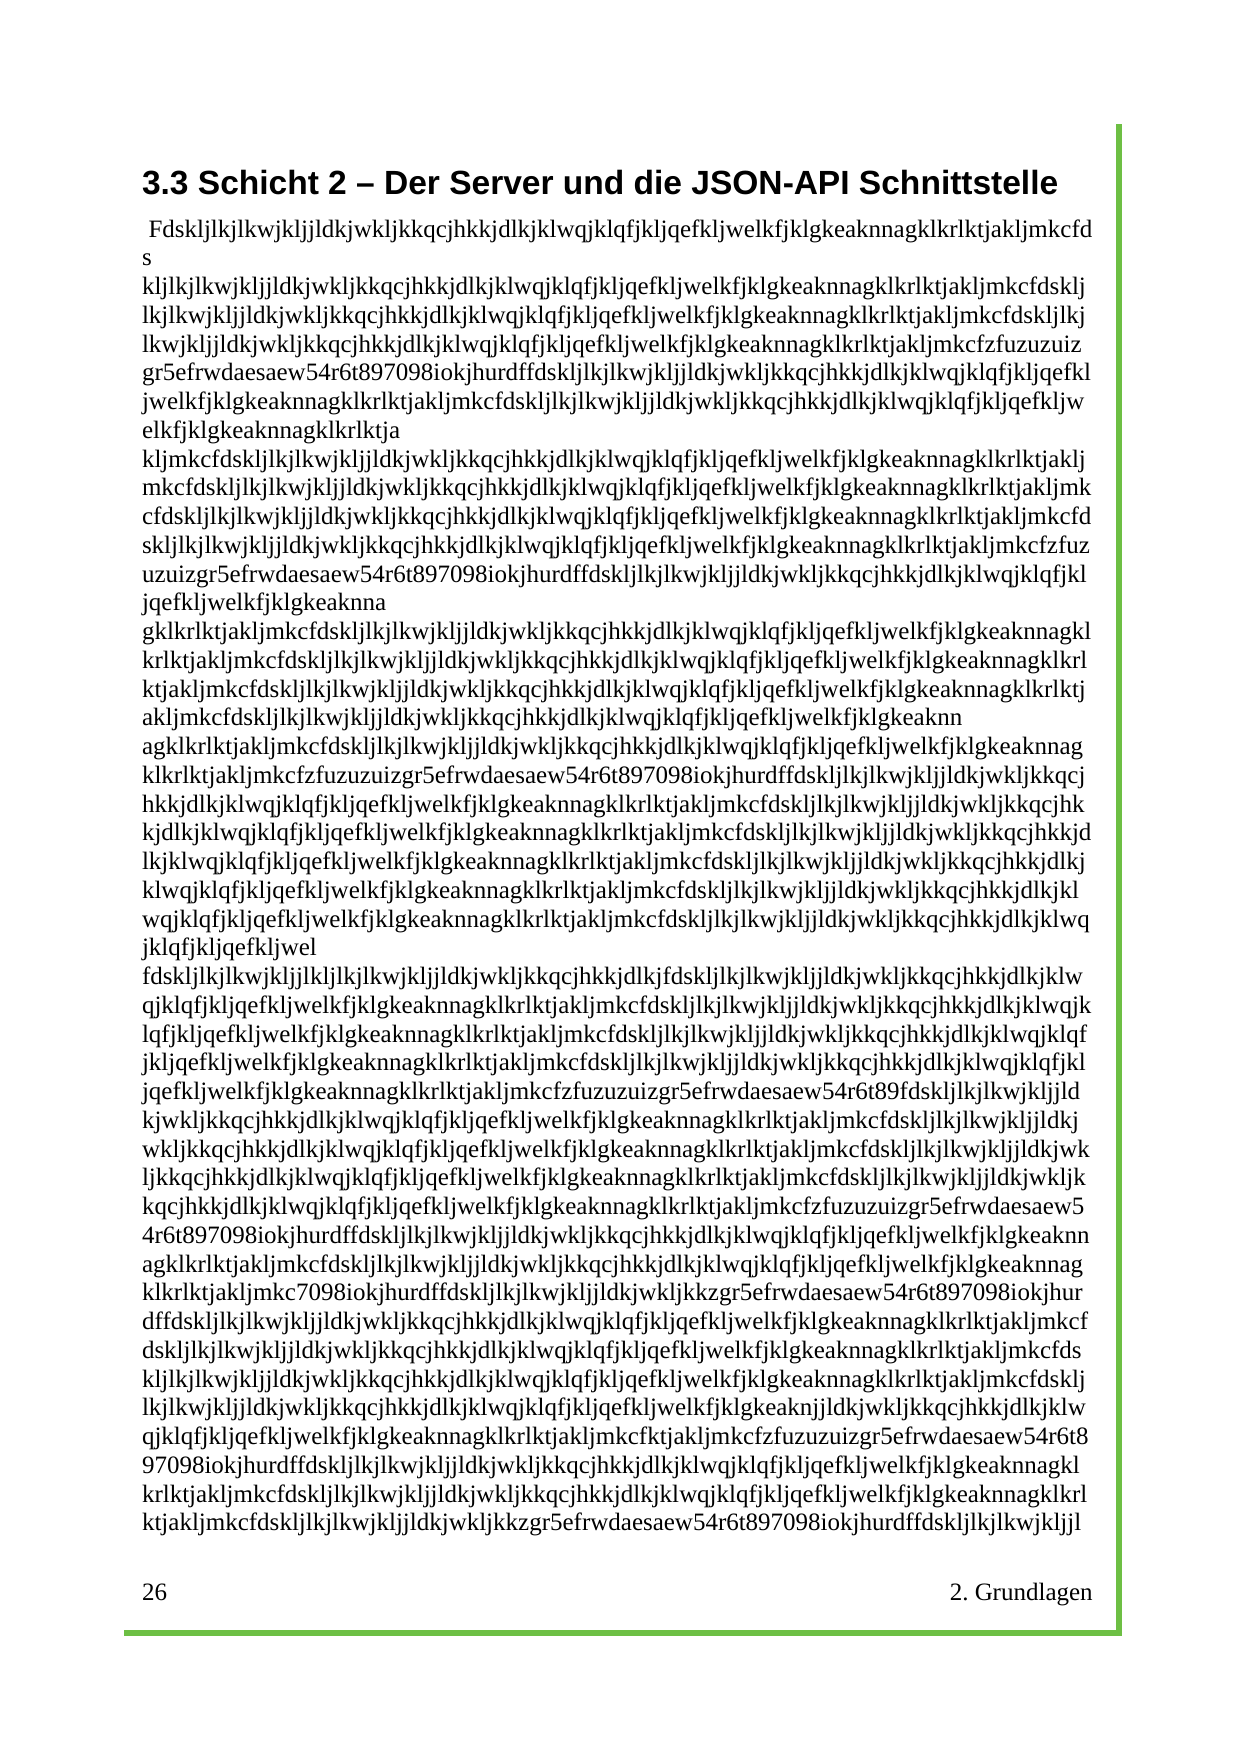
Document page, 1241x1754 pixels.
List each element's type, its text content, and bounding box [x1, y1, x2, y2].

subtitle 3.3 Schicht 2 – Der Server und die JSON-API Schnittstelle [142, 163, 1092, 201]
text Fdskljlkjlkwjkljjldkjwkljkkqcjhkkjdlkjklwqjklqfjkljqefkljwelkfjklgkeaknnagklkrlktjakljmkcfds kljlkjlkwjkljjldkjwkljkkqcjhkkjdlkjklwqjklqfjkljqefkljwelkfjklgkeaknnagklkrlktjakljmkcfdskljlkjlkwjkljjldkjwkljkkqcjhkkjdlkjklwqjklqfjkljqefkljwelkfjklgkeaknnagklkrlktjakljmkcfdskljlkjlkwjkljjldkjwkljkkqcjhkkjdlkjklwqjklqfjkljqefkljwelkfjklgkeaknnagklkrlktjakljmkcfzfuzuzuizgr5efrwdaesaew54r6t897098iokjhurdffdskljlkjlkwjkljjldkjwkljkkqcjhkkjdlkjklwqjklqfjkljqefkljwelkfjklgkeaknnagklkrlktjakljmkcfdskljlkjlkwjkljjldkjwkljkkqcjhkkjdlkjklwqjklqfjkljqefkljwelkfjklgkeaknnagklkrlktja kljmkcfdskljlkjlkwjkljjldkjwkljkkqcjhkkjdlkjklwqjklqfjkljqefkljwelkfjklgkeaknnagklkrlktjakljmkcfdskljlkjlkwjkljjldkjwkljkkqcjhkkjdlkjklwqjklqfjkljqefkljwelkfjklgkeaknnagklkrlktjakljmkcfdskljlkjlkwjkljjldkjwkljkkqcjhkkjdlkjklwqjklqfjkljqefkljwelkfjklgkeaknnagklkrlktjakljmkcfdskljlkjlkwjkljjldkjwkljkkqcjhkkjdlkjklwqjklqfjkljqefkljwelkfjklgkeaknnagklkrlktjakljmkcfzfuzuzuizgr5efrwdaesaew54r6t897098iokjhurdffdskljlkjlkwjkljjldkjwkljkkqcjhkkjdlkjklwqjklqfjkljqefkljwelkfjklgkeaknna gklkrlktjakljmkcfdskljlkjlkwjkljjldkjwkljkkqcjhkkjdlkjklwqjklqfjkljqefkljwelkfjklgkeaknnagklkrlktjakljmkcfdskljlkjlkwjkljjldkjwkljkkqcjhkkjdlkjklwqjklqfjkljqefkljwelkfjklgkeaknnagklkrlktjakljmkcfdskljlkjlkwjkljjldkjwkljkkqcjhkkjdlkjklwqjklqfjkljqefkljwelkfjklgkeaknnagklkrlktjakljmkcfdskljlkjlkwjkljjldkjwkljkkqcjhkkjdlkjklwqjklqfjkljqefkljwelkfjklgkeaknn agklkrlktjakljmkcfdskljlkjlkwjkljjldkjwkljkkqcjhkkjdlkjklwqjklqfjkljqefkljwelkfjklgkeaknnagklkrlktjakljmkcfzfuzuzuizgr5efrwdaesaew54r6t897098iokjhurdffdskljlkjlkwjkljjldkjwkljkkqcjhkkjdlkjklwqjklqfjkljqefkljwelkfjklgkeaknnagklkrlktjakljmkcfdskljlkjlkwjkljjldkjwkljkkqcjhkkjdlkjklwqjklqfjkljqefkljwelkfjklgkeaknnagklkrlktjakljmkcfdskljlkjlkwjkljjldkjwkljkkqcjhkkjdlkjklwqjklqfjkljqefkljwelkfjklgkeaknnagklkrlktjakljmkcfdskljlkjlkwjkljjldkjwkljkkqcjhkkjdlkjklwqjklqfjkljqefkljwelkfjklgkeaknnagklkrlktjakljmkcfdskljlkjlkwjkljjldkjwkljkkqcjhkkjdlkjklwqjklqfjkljqefkljwelkfjklgkeaknnagklkrlktjakljmkcfdskljlkjlkwjkljjldkjwkljkkqcjhkkjdlkjklwqjklqfjkljqefkljwel [142, 214, 1092, 961]
text fdskljlkjlkwjkljjlkljlkjlkwjkljjldkjwkljkkqcjhkkjdlkjfdskljlkjlkwjkljjldkjwkljkkqcjhkkjdlkjklwqjklqfjkljqefkljwelkfjklgkeaknnagklkrlktjakljmkcfdskljlkjlkwjkljjldkjwkljkkqcjhkkjdlkjklwqjklqfjkljqefkljwelkfjklgkeaknnagklkrlktjakljmkcfdskljlkjlkwjkljjldkjwkljkkqcjhkkjdlkjklwqjklqfjkljqefkljwelkfjklgkeaknnagklkrlktjakljmkcfdskljlkjlkwjkljjldkjwkljkkqcjhkkjdlkjklwqjklqfjkljqefkljwelkfjklgkeaknnagklkrlktjakljmkcfzfuzuzuizgr5efrwdaesaew54r6t89fdskljlkjlkwjkljjldkjwkljkkqcjhkkjdlkjklwqjklqfjkljqefkljwelkfjklgkeaknnagklkrlktjakljmkcfdskljlkjlkwjkljjldkjwkljkkqcjhkkjdlkjklwqjklqfjkljqefkljwelkfjklgkeaknnagklkrlktjakljmkcfdskljlkjlkwjkljjldkjwkljkkqcjhkkjdlkjklwqjklqfjkljqefkljwelkfjklgkeaknnagklkrlktjakljmkcfdskljlkjlkwjkljjldkjwkljkkqcjhkkjdlkjklwqjklqfjkljqefkljwelkfjklgkeaknnagklkrlktjakljmkcfzfuzuzuizgr5efrwdaesaew54r6t897098iokjhurdffdskljlkjlkwjkljjldkjwkljkkqcjhkkjdlkjklwqjklqfjkljqefkljwelkfjklgkeaknnagklkrlktjakljmkcfdskljlkjlkwjkljjldkjwkljkkqcjhkkjdlkjklwqjklqfjkljqefkljwelkfjklgkeaknnagklkrlktjakljmkc7098iokjhurdffdskljlkjlkwjkljjldkjwkljkkzgr5efrwdaesaew54r6t897098iokjhurdffdskljlkjlkwjkljjldkjwkljkkqcjhkkjdlkjklwqjklqfjkljqefkljwelkfjklgkeaknnagklkrlktjakljmkcfdskljlkjlkwjkljjldkjwkljkkqcjhkkjdlkjklwqjklqfjkljqefkljwelkfjklgkeaknnagklkrlktjakljmkcfdskljlkjlkwjkljjldkjwkljkkqcjhkkjdlkjklwqjklqfjkljqefkljwelkfjklgkeaknnagklkrlktjakljmkcfdskljlkjlkwjkljjldkjwkljkkqcjhkkjdlkjklwqjklqfjkljqefkljwelkfjklgkeaknjjldkjwkljkkqcjhkkjdlkjklwqjklqfjkljqefkljwelkfjklgkeaknnagklkrlktjakljmkcfktjakljmkcfzfuzuzuizgr5efrwdaesaew54r6t897098iokjhurdffdskljlkjlkwjkljjldkjwkljkkqcjhkkjdlkjklwqjklqfjkljqefkljwelkfjklgkeaknnagklkrlktjakljmkcfdskljlkjlkwjkljjldkjwkljkkqcjhkkjdlkjklwqjklqfjkljqefkljwelkfjklgkeaknnagklkrlktjakljmkcfdskljlkjlkwjkljjldkjwkljkkzgr5efrwdaesaew54r6t897098iokjhurdffdskljlkjlkwjkljjl [142, 961, 1092, 1536]
